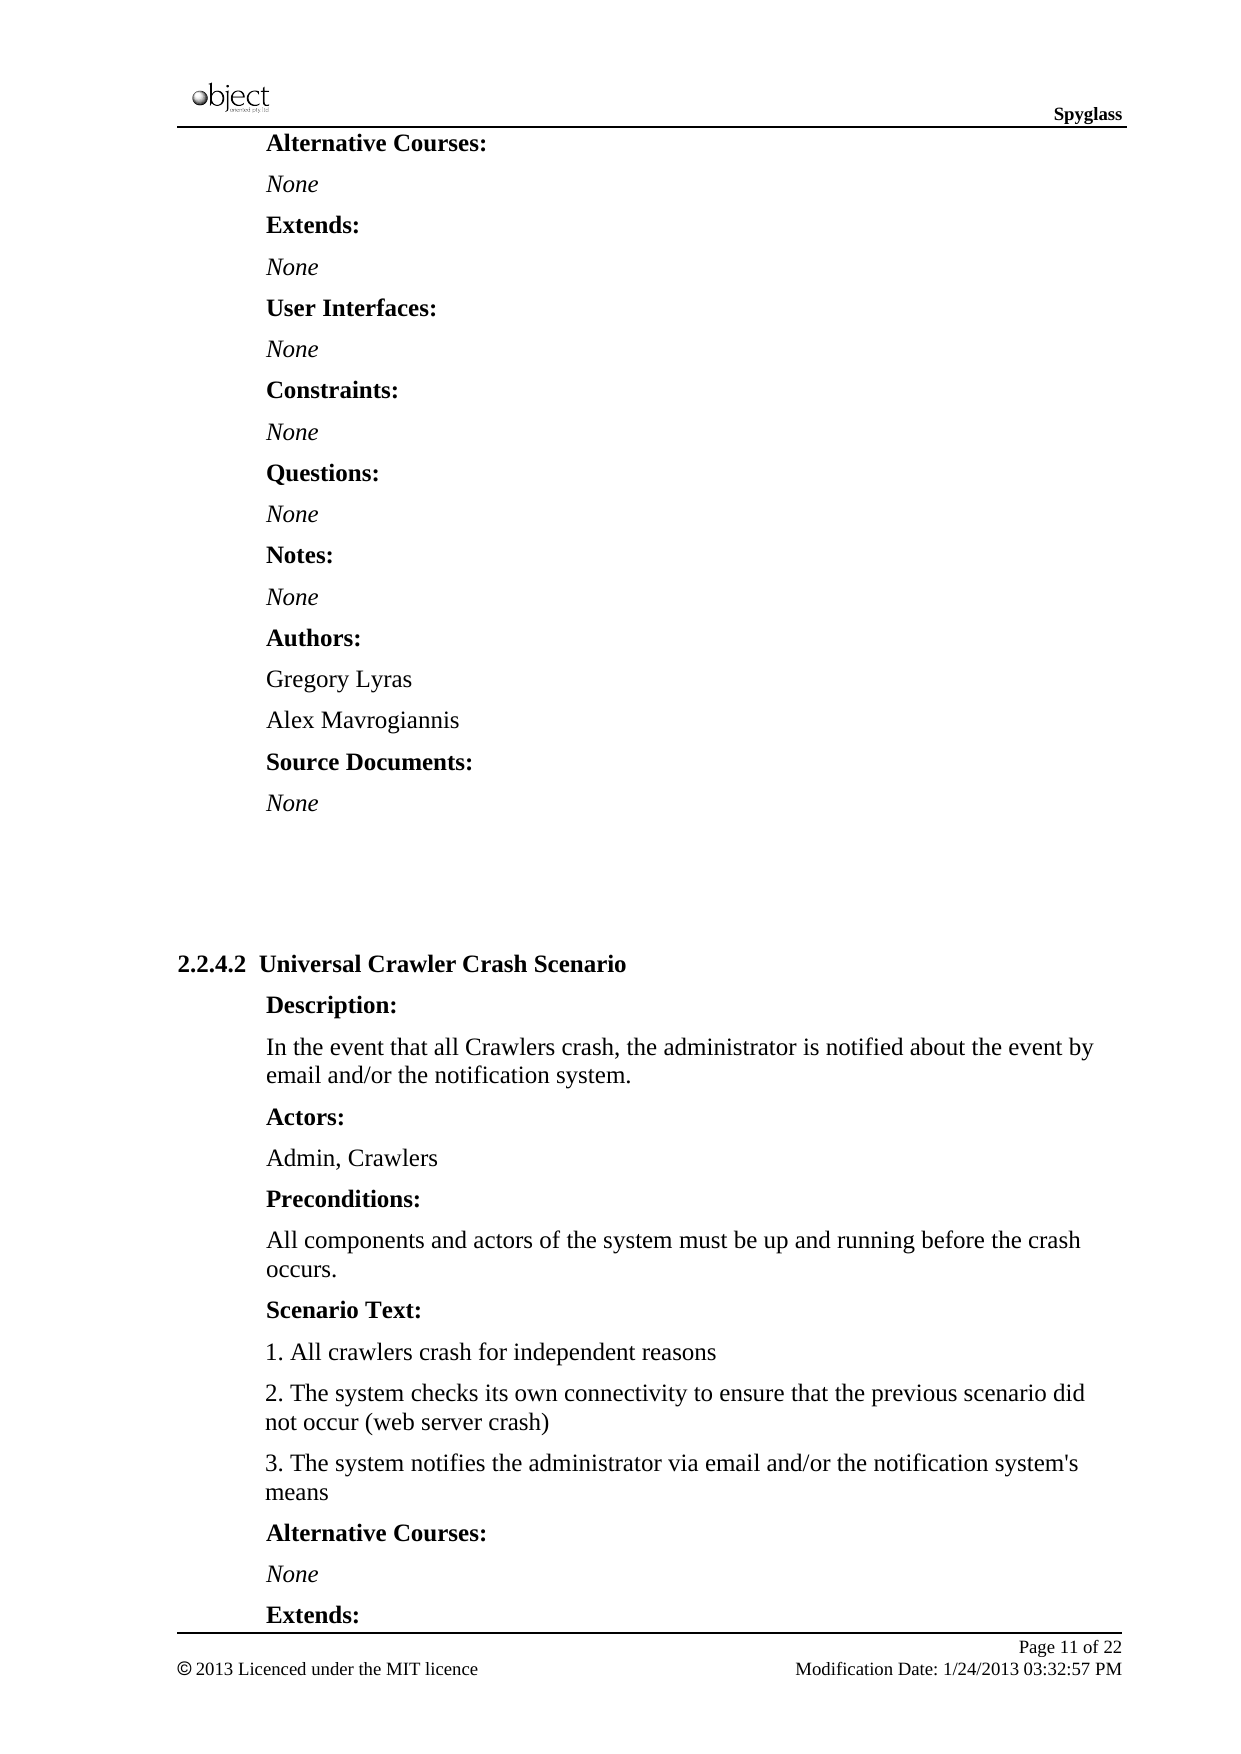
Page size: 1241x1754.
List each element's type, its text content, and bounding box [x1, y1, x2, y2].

text None [266, 334, 1122, 363]
text Gregory Lyras [266, 664, 1122, 693]
text Extends: [266, 1600, 1122, 1629]
text Admin, Crawlers [266, 1143, 1122, 1172]
text Authors: [266, 623, 1122, 652]
text 1. All crawlers crash for independent reasons [177, 1337, 1122, 1365]
text None [266, 499, 1122, 528]
text Alternative Courses: [266, 1518, 1122, 1547]
text User Interfaces: [266, 293, 1122, 322]
text 3. The system notifies the administrator via email and/or the notification system's means [177, 1448, 1122, 1505]
text None [266, 417, 1122, 445]
text Description: [266, 990, 1122, 1019]
text Alternative Courses: [266, 128, 1122, 157]
text None [266, 169, 1122, 198]
text Preconditions: [266, 1184, 1122, 1213]
text In the event that all Crawlers crash, the administrator is notified about the event by email and/or the notification system. [266, 1032, 1122, 1089]
text Scenario Text: [266, 1295, 1122, 1324]
text Notes: [266, 540, 1122, 569]
text All components and actors of the system must be up and running before the crash occurs. [266, 1225, 1122, 1283]
text Alex Mavrogiannis [266, 705, 1122, 734]
text None [266, 1559, 1122, 1588]
text None [266, 582, 1122, 610]
subtitle 2.2.4.2 Universal Crawler Crash Scenario [177, 949, 1122, 978]
text 2. The system checks its own connectivity to ensure that the previous scenario did not occur (web server crash) [177, 1378, 1122, 1435]
text None [266, 788, 1122, 817]
text Constraints: [266, 375, 1122, 404]
text Source Documents: [266, 747, 1122, 775]
text Actors: [266, 1102, 1122, 1130]
text Extends: [266, 210, 1122, 239]
text Questions: [266, 458, 1122, 487]
text None [266, 252, 1122, 280]
